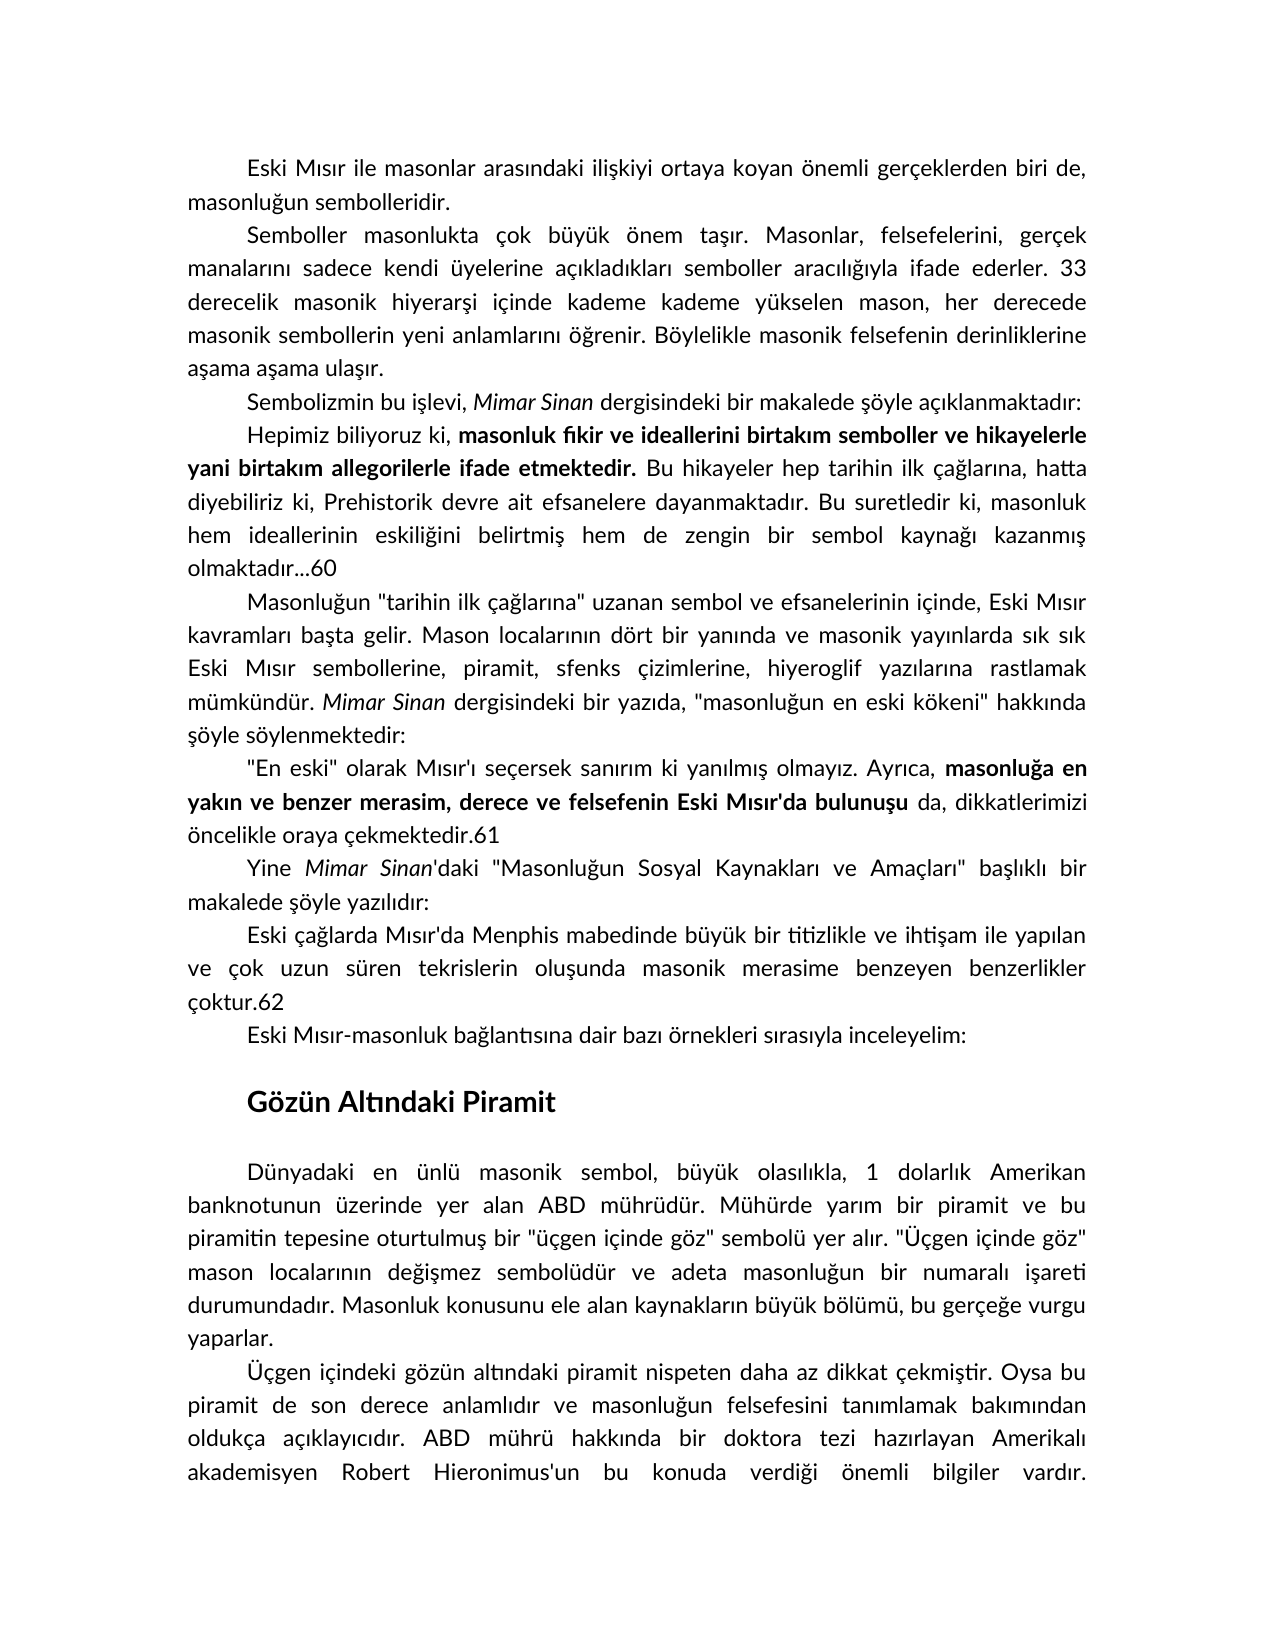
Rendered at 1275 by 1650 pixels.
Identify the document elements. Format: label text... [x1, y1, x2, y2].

text Hepimiz biliyoruz ki, masonluk fikir ve ideallerini birtakım semboller ve hikayelerle yani birtakım allegorilerle ifade etmektedir. Bu hikayeler hep tarihin ilk çağlarına, hatta diyebiliriz ki, Prehistorik devre ait efsanelere dayanmaktadır. Bu suretledir ki, masonluk hem ideallerinin eskiliğini belirtmiş hem de zengin bir sembol kaynağı kazanmış olmaktadır...60 [187, 417, 1087, 583]
text "En eski" olarak Mısır'ı seçersek sanırım ki yanılmış olmayız. Ayrıca, masonluğa en yakın ve benzer merasim, derece ve felsefenin Eski Mısır'da bulunuşu da, dikkatlerimizi öncelikle oraya çekmektedir.61 [187, 750, 1087, 850]
text Masonluğun "tarihin ilk çağlarına" uzanan sembol ve efsanelerinin içinde, Eski Mısır kavramları başta gelir. Mason localarının dört bir yanında ve masonik yayınlarda sık sık Eski Mısır sembollerine, piramit, sfenks çizimlerine, hiyeroglif yazılarına rastlamak mümkündür. Mimar Sinan dergisindeki bir yazıda, "masonluğun en eski kökeni" hakkında şöyle söylenmektedir: [187, 583, 1087, 750]
text Üçgen içindeki gözün altındaki piramit nispeten daha az dikkat çekmiştir. Oysa bu piramit de son derece anlamlıdır ve masonluğun felsefesini tanımlamak bakımından oldukça açıklayıcıdır. ABD mührü hakkında bir doktora tezi hazırlayan Amerikalı akademisyen Robert Hieronimus'un bu konuda verdiği önemli bilgiler vardır. [187, 1353, 1087, 1487]
text Eski Mısır ile masonlar arasındaki ilişkiyi ortaya koyan önemli gerçeklerden biri de, masonluğun sembolleridir. [187, 150, 1087, 217]
text Eski Mısır-masonluk bağlantısına dair bazı örnekleri sırasıyla inceleyelim: [187, 1017, 1087, 1050]
text Semboller masonlukta çok büyük önem taşır. Masonlar, felsefelerini, gerçek manalarını sadece kendi üyelerine açıkladıkları semboller aracılığıyla ifade ederler. 33 derecelik masonik hiyerarşi içinde kademe kademe yükselen mason, her derecede masonik sembollerin yeni anlamlarını öğrenir. Böylelikle masonik felsefenin derinliklerine aşama aşama ulaşır. [187, 217, 1087, 383]
text Dünyadaki en ünlü masonik sembol, büyük olasılıkla, 1 dolarlık Amerikan banknotunun üzerinde yer alan ABD mührüdür. Mühürde yarım bir piramit ve bu piramitin tepesine oturtulmuş bir "üçgen içinde göz" sembolü yer alır. "Üçgen içinde göz" mason localarının değişmez sembolüdür ve adeta masonluğun bir numaralı işareti durumundadır. Masonluk konusunu ele alan kaynakların büyük bölümü, bu gerçeğe vurgu yaparlar. [187, 1153, 1087, 1353]
text Yine Mimar Sinan'daki "Masonluğun Sosyal Kaynakları ve Amaçları" başlıklı bir makalede şöyle yazılıdır: [187, 850, 1087, 917]
text Sembolizmin bu işlevi, Mimar Sinan dergisindeki bir makalede şöyle açıklanmaktadır: [187, 383, 1087, 417]
text Gözün Altındaki Piramit [187, 1083, 1087, 1118]
text Eski çağlarda Mısır'da Menphis mabedinde büyük bir titizlikle ve ihtişam ile yapılan ve çok uzun süren tekrislerin oluşunda masonik merasime benzeyen benzerlikler çoktur.62 [187, 917, 1087, 1017]
